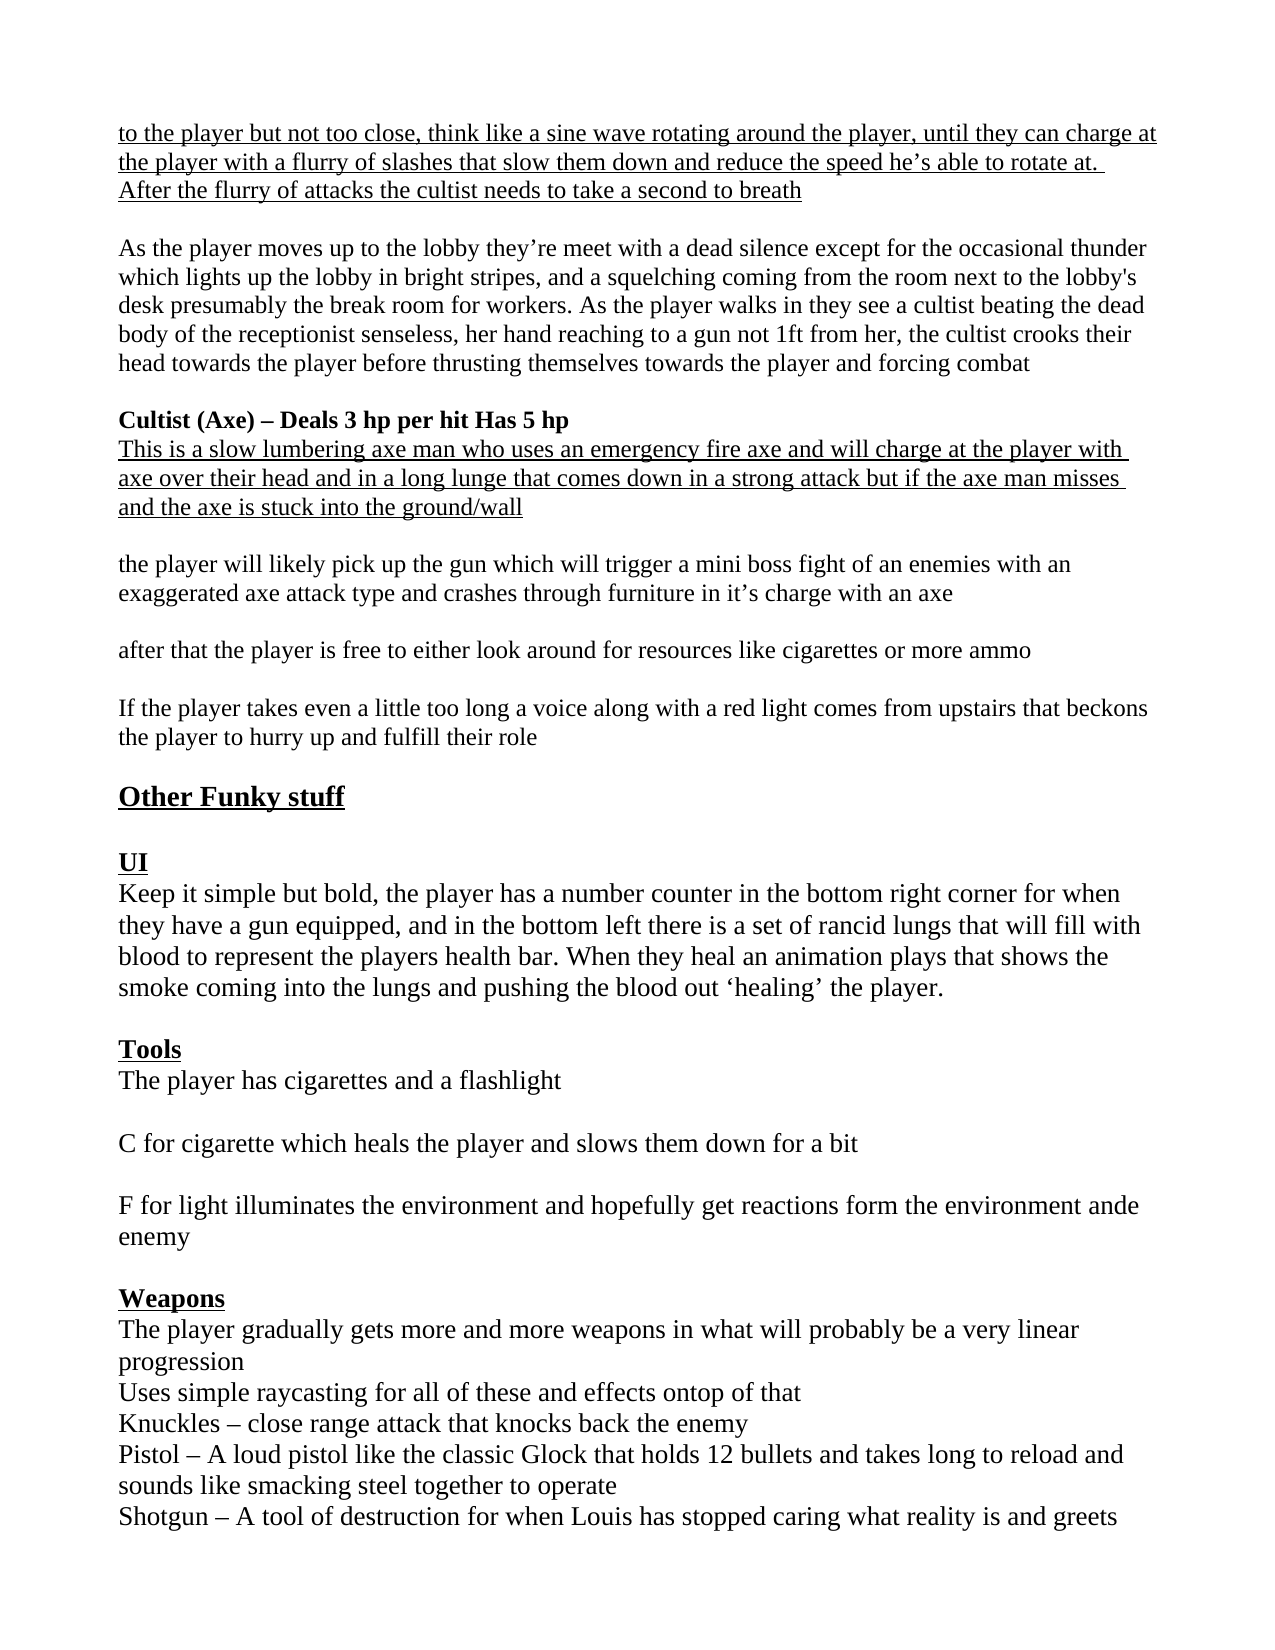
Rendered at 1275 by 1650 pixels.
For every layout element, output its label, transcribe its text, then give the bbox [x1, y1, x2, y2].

text Knuckles – close range attack that knocks back the enemy [118, 1407, 1157, 1438]
text the player with a flurry of slashes that slow them down and reduce the speed he’s able to rotate at. After the flurry of attacks the cultist needs to take a second to breath [118, 144, 1157, 204]
text If the player takes even a little too long a voice along with a red light comes from upstairs that beckons the player to hurry up and fulfill their role [118, 693, 1157, 751]
text C for cigarette which heals the player and slows them down for a bit [118, 1127, 1157, 1158]
text Tools [118, 1033, 1157, 1064]
text the player will likely pick up the gun which will trigger a mini boss fight of an enemies with an exaggerated axe attack type and crashes through furniture in it’s charge with an axe [118, 549, 1157, 607]
text Weapons [118, 1282, 1157, 1314]
text Keep it simple but bold, the player has a number counter in the bottom right corner for when they have a gun equipped, and in the bottom left there is a set of rancid lungs that will fill with blood to represent the players health bar. When they heal an animation plays that shows the smoke coming into the lungs and pushing the blood out ‘healing’ the player. [118, 878, 1157, 1002]
text As the player moves up to the lobby they’re meet with a dead silence except for the occasional thunder which lights up the lobby in bright stripes, and a squelching coming from the room next to the lobby's desk presumably the break room for workers. As the player walks in they see a cultist beating the dead body of the receptionist senseless, her hand reaching to a gun not 1ft from her, the cultist crooks their head towards the player before thrusting themselves towards the player and forcing combat [118, 233, 1157, 377]
text Other Funky stuff [118, 779, 1157, 813]
text after that the player is free to either look around for resources like cigarettes or more ammo [118, 636, 1157, 664]
text Shotgun – A tool of destruction for when Louis has stopped caring what reality is and greets [118, 1501, 1157, 1532]
text Uses simple raycasting for all of these and effects ontop of that [118, 1376, 1157, 1407]
text UI [118, 846, 1157, 878]
text The player has cigarettes and a flashlight [118, 1064, 1157, 1096]
text to the player but not too close, think like a sine wave rotating around the player, until they can charge at [118, 118, 1157, 143]
text Pistol – A loud pistol like the classic Glock that holds 12 bullets and takes long to reload and sounds like smacking steel together to operate [118, 1438, 1157, 1501]
text F for light illuminates the environment and hopefully get reactions form the environment ande enemy [118, 1189, 1157, 1251]
text The player gradually gets more and more weapons in what will probably be a very linear progression [118, 1314, 1157, 1376]
text This is a slow lumbering axe man who uses an emergency fire axe and will charge at the player with axe over their head and in a long lunge that comes down in a strong attack but if the axe man misses and the axe is stuck into the ground/wall [118, 434, 1157, 521]
text Cultist (Axe) – Deals 3 hp per hit Has 5 hp [118, 406, 1157, 434]
